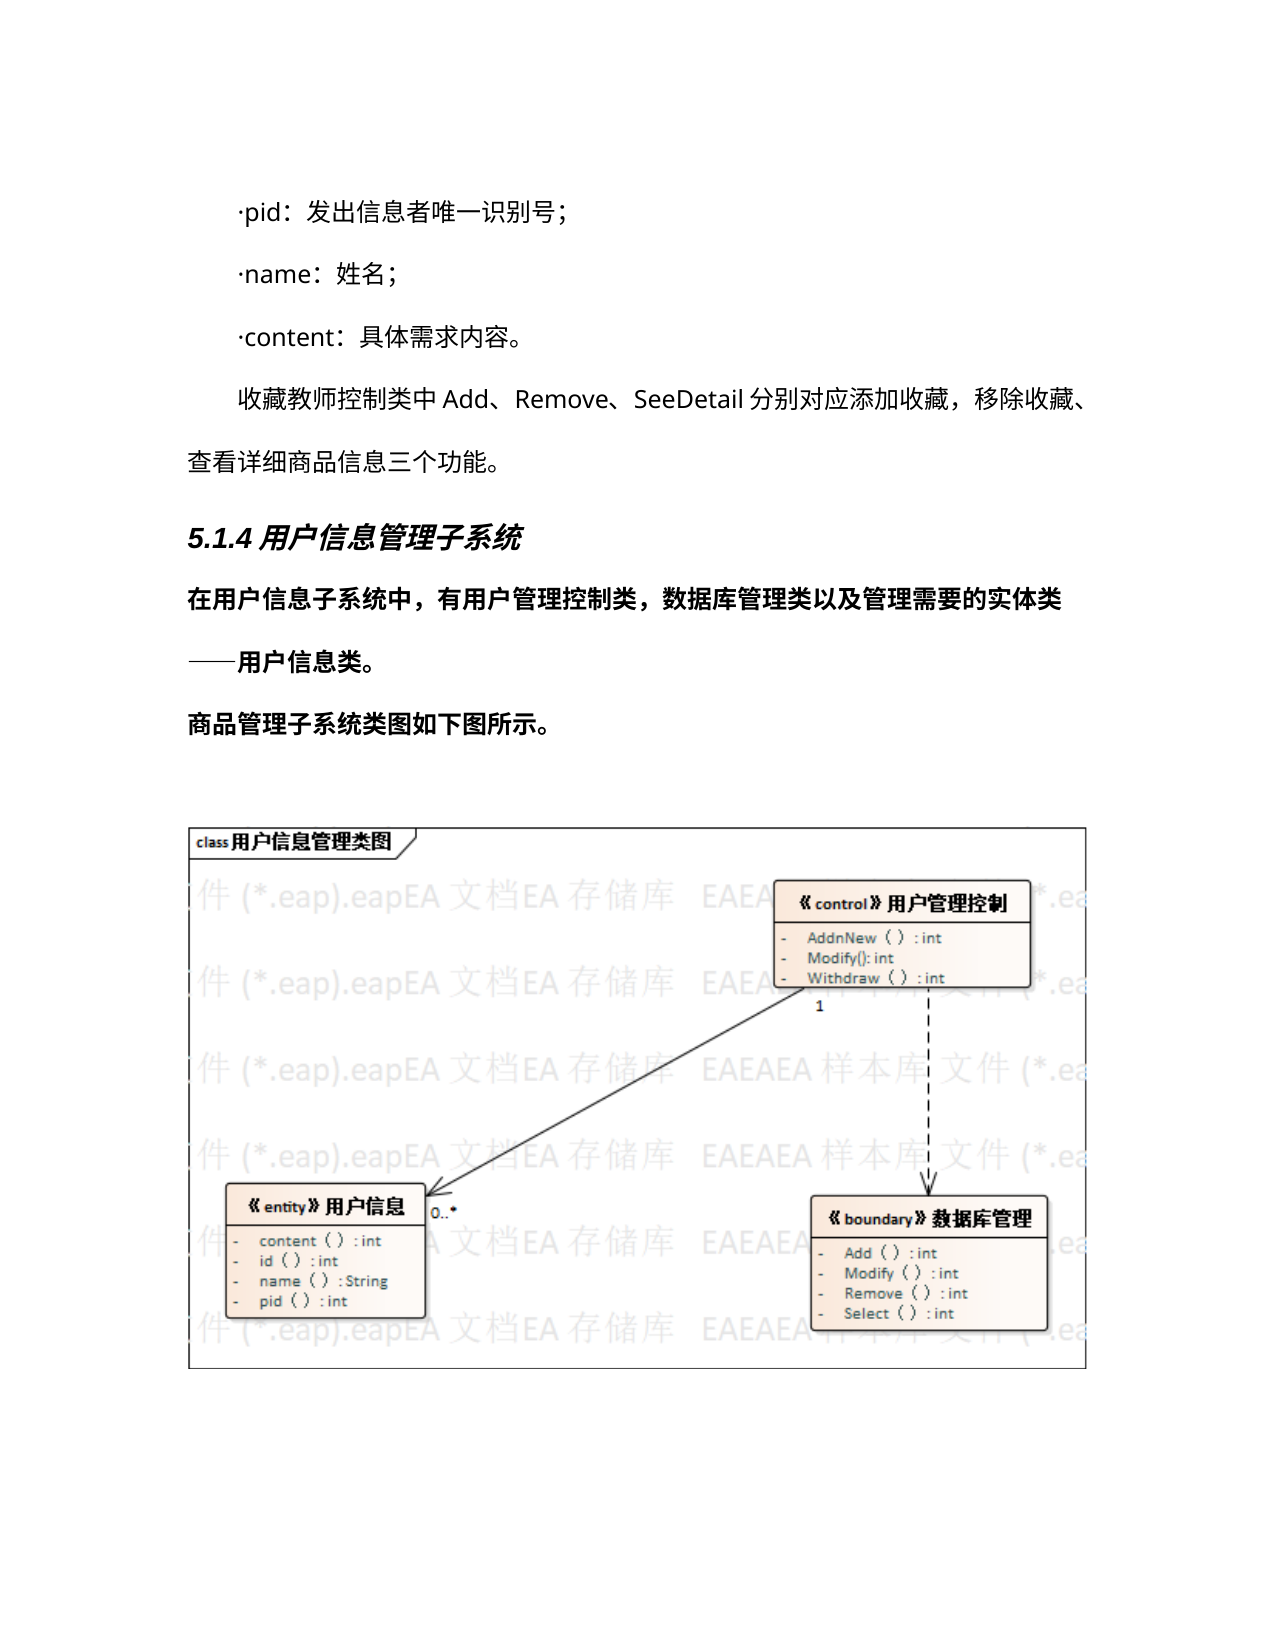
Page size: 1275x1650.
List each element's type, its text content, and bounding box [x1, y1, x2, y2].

text 商品管理子系统类图如下图所示。 [187, 681, 1087, 744]
text 收藏教师控制类中Add、Remove、SeeDetail分别对应添加收藏，移除收藏、查看详细商品信息三个功能。 [187, 356, 1087, 481]
text 在用户信息子系统中，有用户管理控制类，数据库管理类以及管理需要的实体类——用户信息类。 [187, 556, 1087, 681]
subtitle 5.1.4用户信息管理子系统 [187, 494, 1087, 556]
text ·name：姓名； [187, 231, 1087, 294]
text ·pid：发出信息者唯一识别号； [187, 169, 1087, 231]
text ·content：具体需求内容。 [187, 294, 1087, 356]
